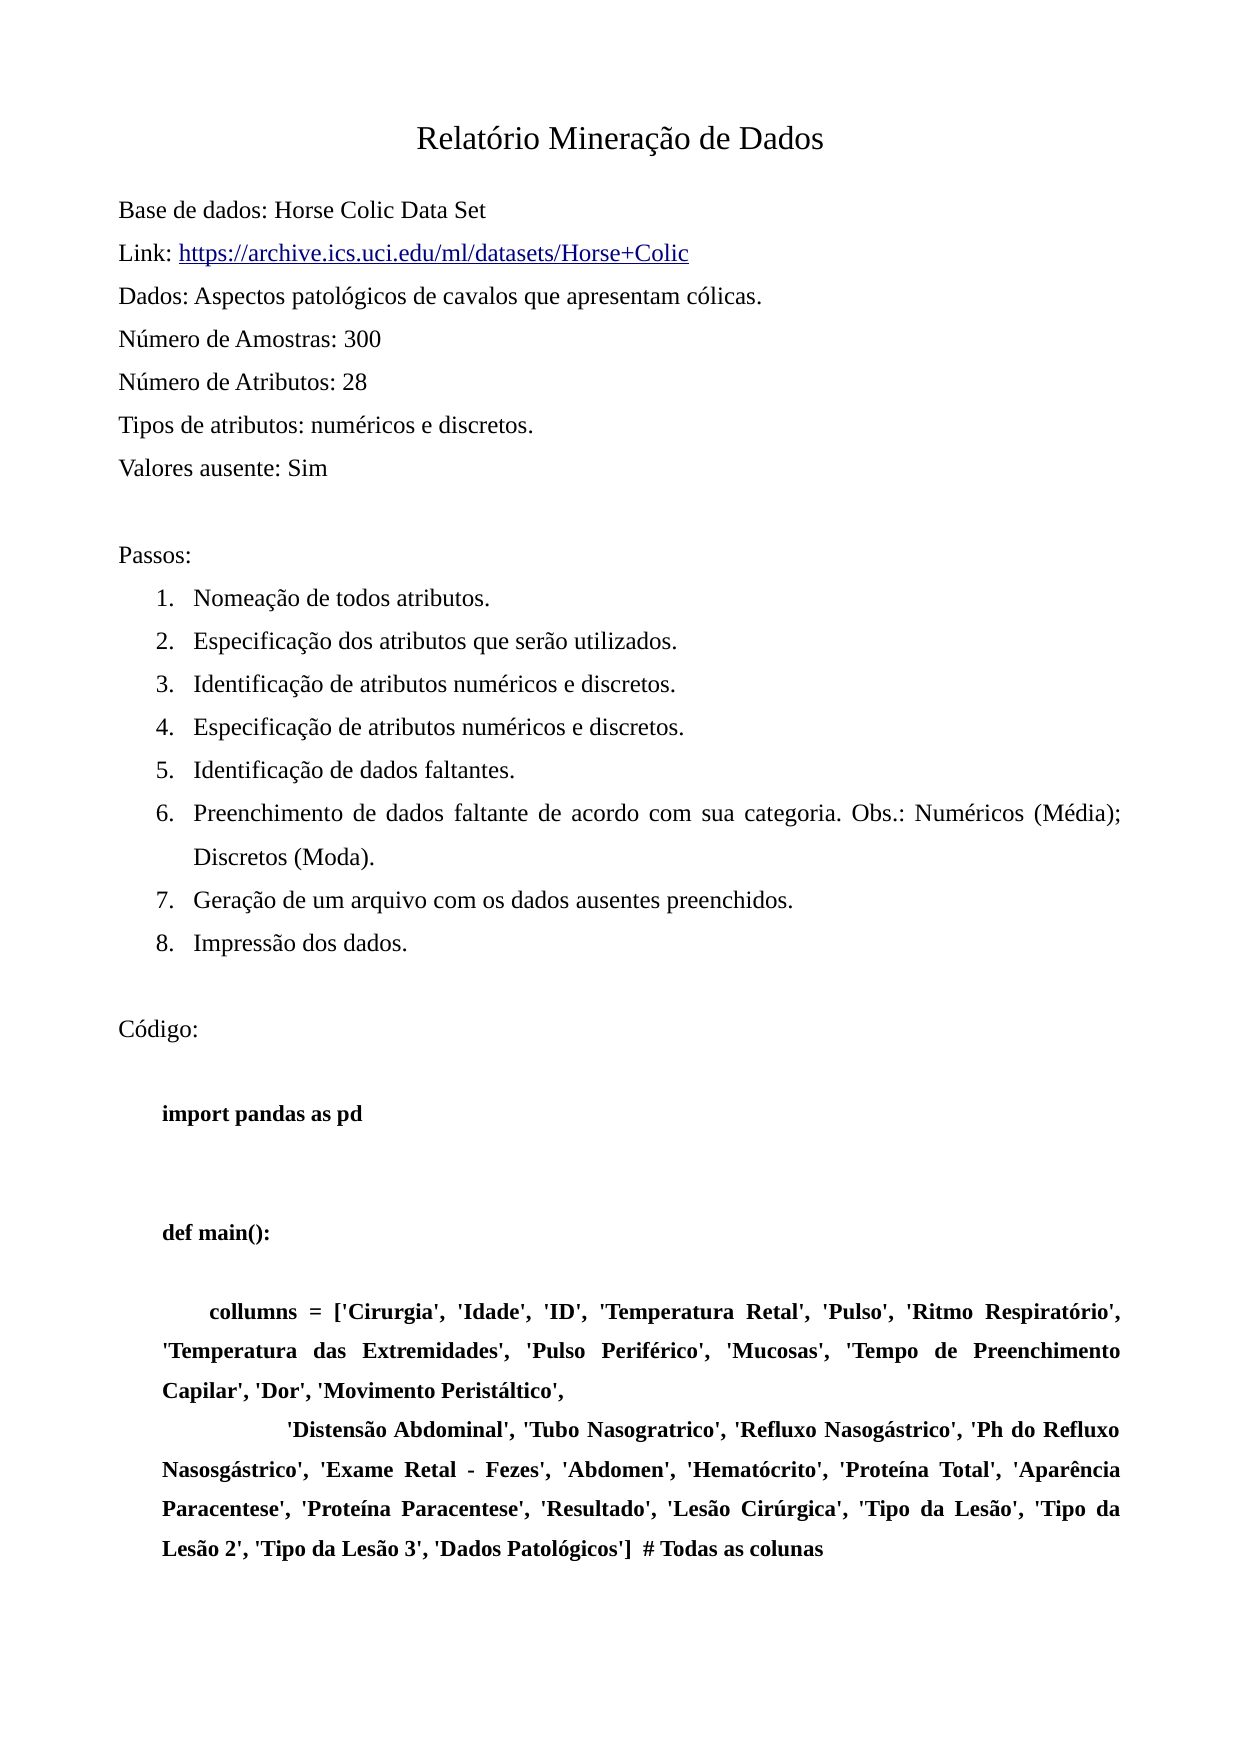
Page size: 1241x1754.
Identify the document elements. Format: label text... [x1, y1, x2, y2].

text Tipos de atributos: numéricos e discretos. [118, 410, 1122, 439]
text Dados: Aspectos patológicos de cavalos que apresentam cólicas. [118, 281, 1122, 310]
text 'Distensão Abdominal', 'Tubo Nasogratrico', 'Refluxo Nasogástrico', 'Ph do Refluxo Nasosgástrico', 'Exame Retal - Fezes', 'Abdomen', 'Hematócrito', 'Proteína Total', 'Aparência Paracentese', 'Proteína Paracentese', 'Resultado', 'Lesão Cirúrgica', 'Tipo da Lesão', 'Tipo da Lesão 2', 'Tipo da Lesão 3', 'Dados Patológicos'] # Todas as colunas [162, 1416, 1122, 1561]
text Número de Atributos: 28 [118, 367, 1122, 396]
text def main(): [162, 1219, 1122, 1245]
text Valores ausente: Sim [118, 453, 1122, 482]
list Especificação dos atributos que serão utilizados. [156, 626, 1122, 655]
text Código: [118, 1014, 1122, 1043]
list Identificação de dados faltantes. [156, 755, 1122, 784]
list Preenchimento de dados faltante de acordo com sua categoria. Obs.: Numéricos (Média); Discretos (Moda). [156, 798, 1122, 870]
text Link: https://archive.ics.uci.edu/ml/datasets/Horse+Colic [118, 238, 1122, 267]
list Geração de um arquivo com os dados ausentes preenchidos. [156, 885, 1122, 913]
text Passos: [118, 540, 1122, 568]
text collumns = ['Cirurgia', 'Idade', 'ID', 'Temperatura Retal', 'Pulso', 'Ritmo Respiratório', 'Temperatura das Extremidades', 'Pulso Periférico', 'Mucosas', 'Tempo de Preenchimento Capilar', 'Dor', 'Movimento Peristáltico', [162, 1298, 1122, 1403]
list Especificação de atributos numéricos e discretos. [156, 712, 1122, 741]
list Nomeação de todos atributos. [156, 583, 1122, 612]
list Identificação de atributos numéricos e discretos. [156, 669, 1122, 698]
list Impressão dos dados. [156, 928, 1122, 957]
text Número de Amostras: 300 [118, 324, 1122, 353]
text import pandas as pd [162, 1100, 1122, 1127]
text Base de dados: Horse Colic Data Set [118, 195, 1122, 223]
text Relatório Mineração de Dados [118, 118, 1122, 156]
